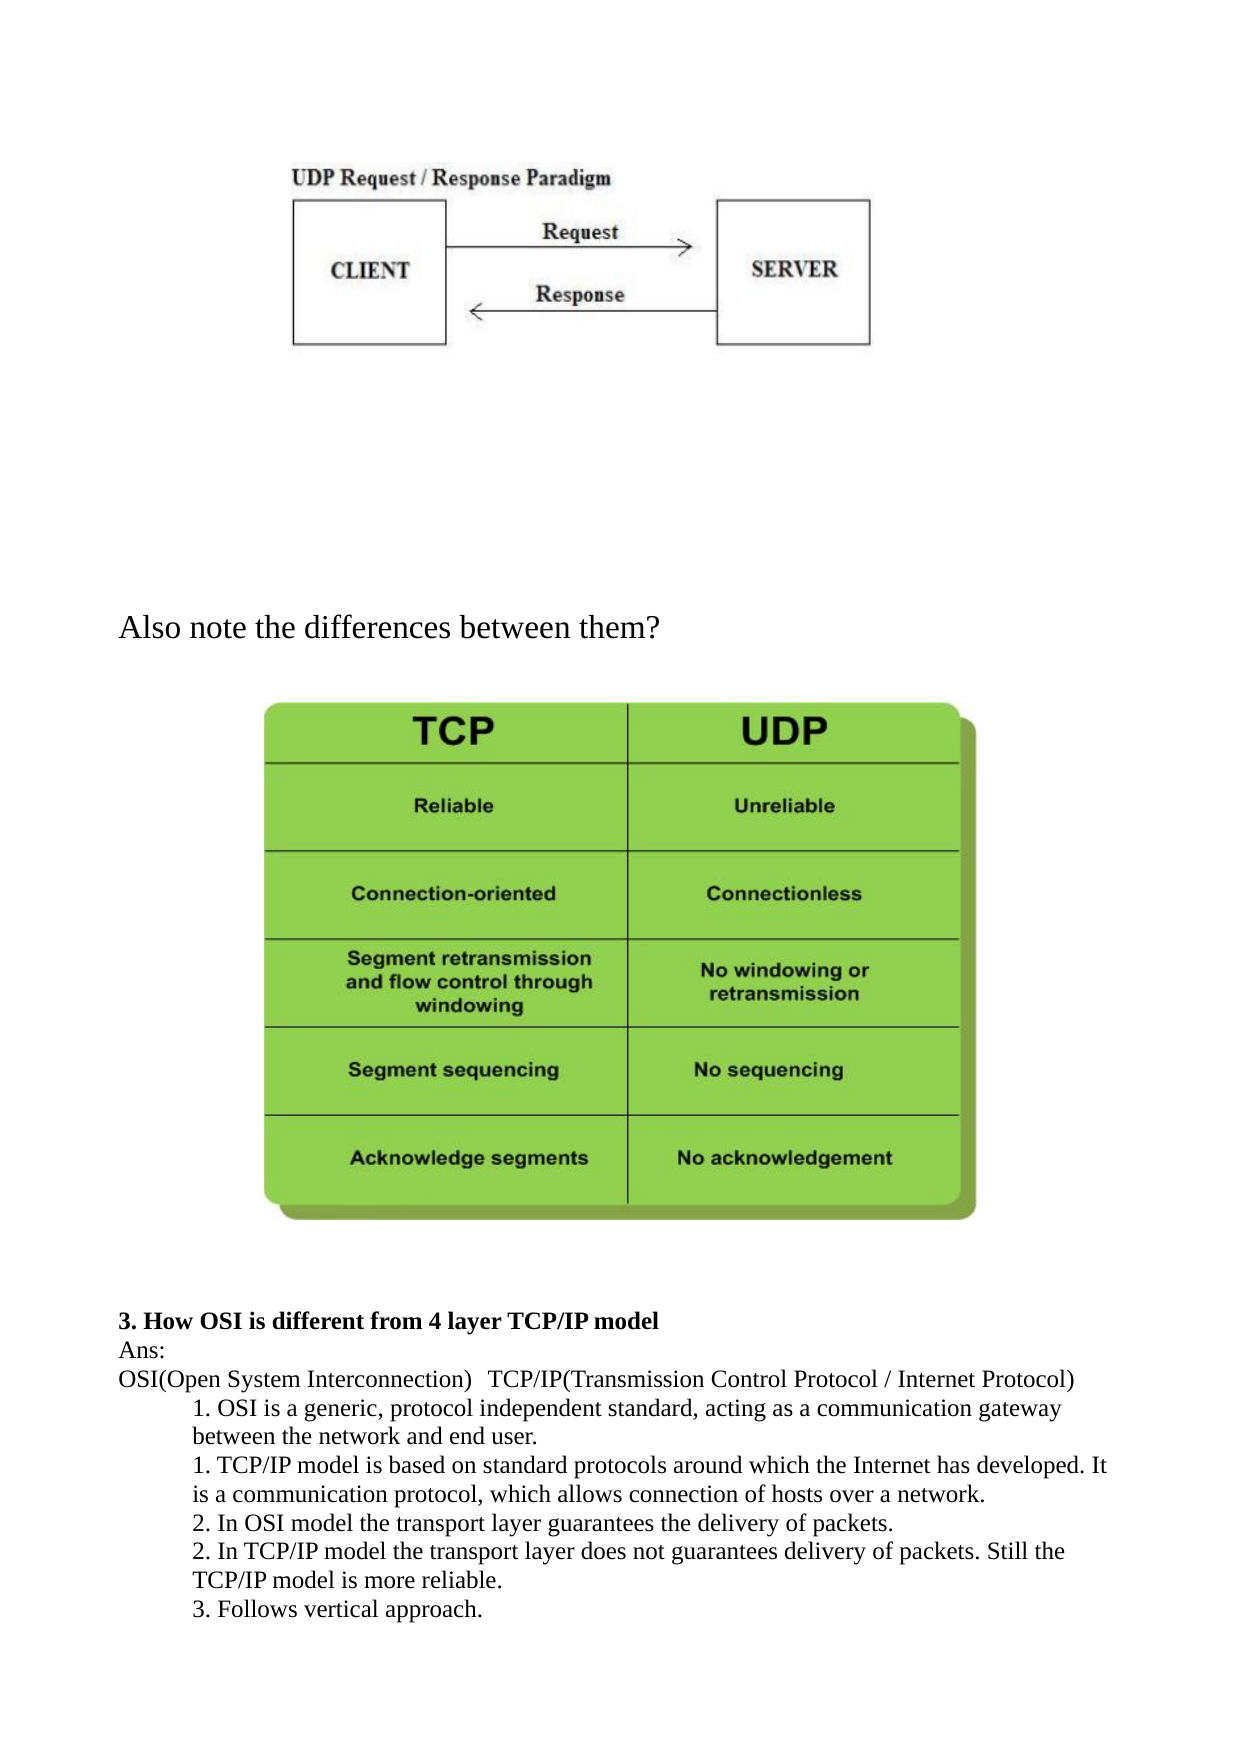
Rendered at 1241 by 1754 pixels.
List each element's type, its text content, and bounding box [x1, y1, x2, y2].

picture [263, 702, 977, 1220]
text 1. TCP/IP model is based on standard protocols around which the Internet has developed. It is a communication protocol, which allows connection of hosts over a network. [192, 1450, 1122, 1508]
text 3. Follows vertical approach. [192, 1594, 1122, 1623]
text OSI(Open System Interconnection) TCP/IP(Transmission Control Protocol / Internet Protocol) [118, 1364, 1122, 1393]
text Ans: [118, 1335, 1122, 1364]
text 2. In OSI model the transport layer guarantees the delivery of packets. [192, 1508, 1122, 1536]
text Also note the differences between them? [118, 607, 1122, 645]
text 3. How OSI is different from 4 layer TCP/IP model [118, 1306, 1122, 1335]
picture [240, 162, 884, 389]
text 1. OSI is a generic, protocol independent standard, acting as a communication gateway between the network and end user. [192, 1393, 1122, 1450]
text 2. In TCP/IP model the transport layer does not guarantees delivery of packets. Still the TCP/IP model is more reliable. [192, 1536, 1122, 1594]
